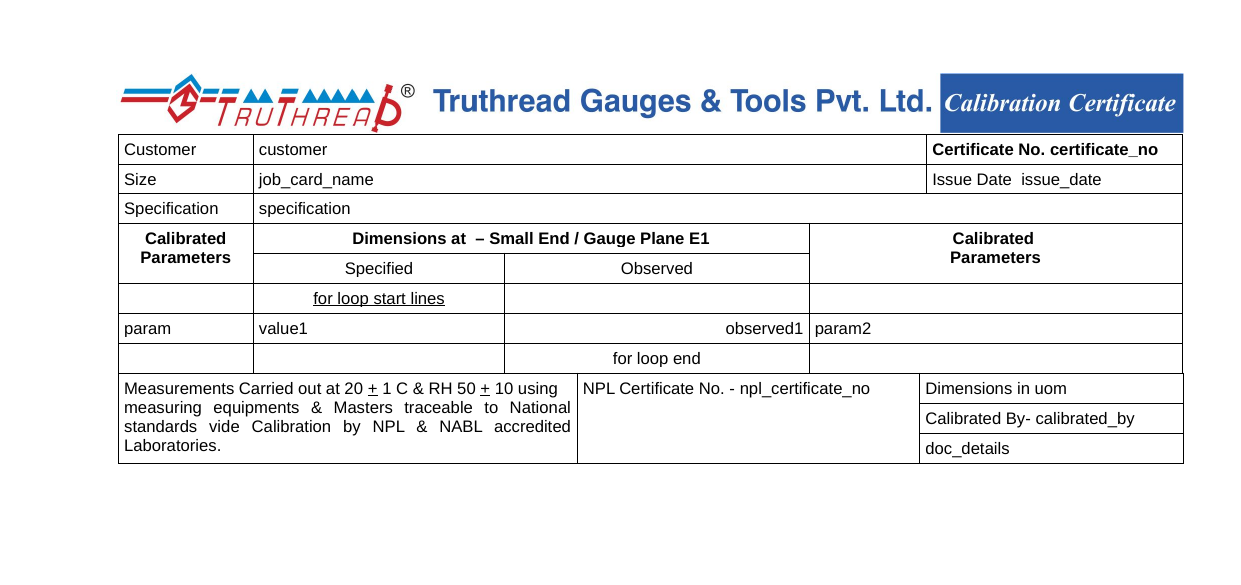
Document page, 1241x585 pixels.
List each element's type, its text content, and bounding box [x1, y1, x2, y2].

table_header Calibrated Parameters [119, 224, 253, 283]
table_cell [505, 284, 809, 313]
table_cell param2 [810, 314, 1182, 343]
table_cell [119, 284, 253, 313]
table_header [118, 59, 1182, 73]
table_cell Observed [505, 254, 809, 283]
table_cell doc_details [920, 434, 1183, 463]
table_header Calibrated Parameters [810, 224, 1182, 283]
table_cell Issue Date issue_date [927, 165, 1182, 193]
table_cell customer [254, 135, 926, 163]
table_cell for loop start lines [254, 284, 504, 313]
table_cell Customer [119, 135, 253, 163]
table_cell Size [119, 165, 253, 193]
table_header Dimensions at – Small End / Gauge Plane E1 [254, 224, 809, 253]
table_cell Specification [119, 194, 253, 222]
table_cell [810, 284, 1182, 313]
picture [116, 73, 1184, 133]
table_cell [254, 344, 504, 373]
table_cell job_card_name [254, 165, 926, 193]
table_header Dimensions in uom [920, 374, 1183, 403]
table_cell for loop end [505, 344, 809, 373]
table_cell specification [254, 194, 1182, 222]
table_cell Certificate No. certificate_no [927, 135, 1182, 163]
table_cell [119, 344, 253, 373]
table_cell [810, 344, 1182, 373]
table_cell observed1 [505, 314, 809, 343]
table_header NPL Certificate No. - npl_certificate_no [578, 374, 919, 463]
table_cell param [119, 314, 253, 343]
table_cell value1 [254, 314, 504, 343]
table_cell Specified [254, 254, 504, 283]
table_header Measurements Carried out at 20 + 1 C & RH 50 + 10 using measuring equipments & Masters traceable to National standards vide Calibration by NPL & NABL accredited Laboratories. [119, 374, 577, 463]
table_cell Calibrated By- calibrated_by [920, 404, 1183, 433]
